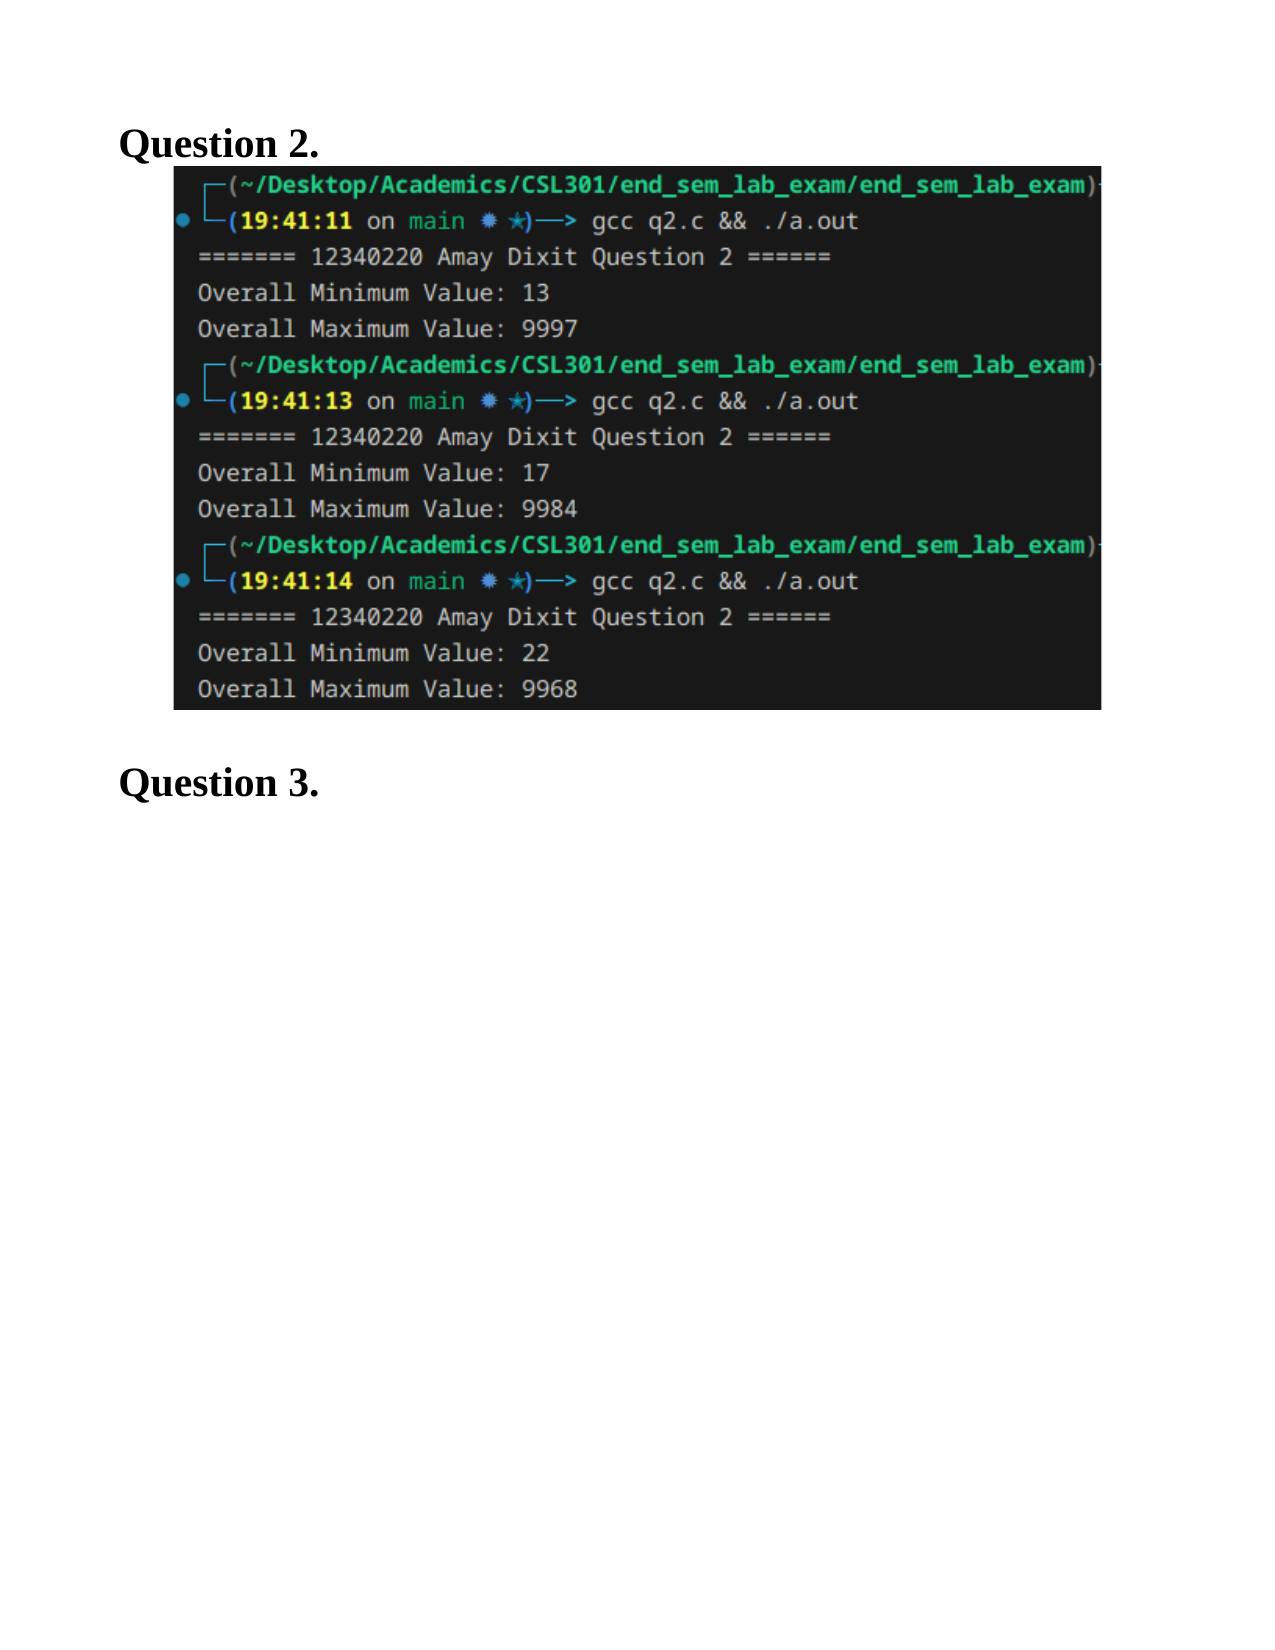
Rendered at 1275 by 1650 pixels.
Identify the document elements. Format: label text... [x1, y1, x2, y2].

picture [173, 166, 1102, 710]
text Question 3. [118, 758, 1157, 806]
text Question 2. [118, 118, 1157, 166]
